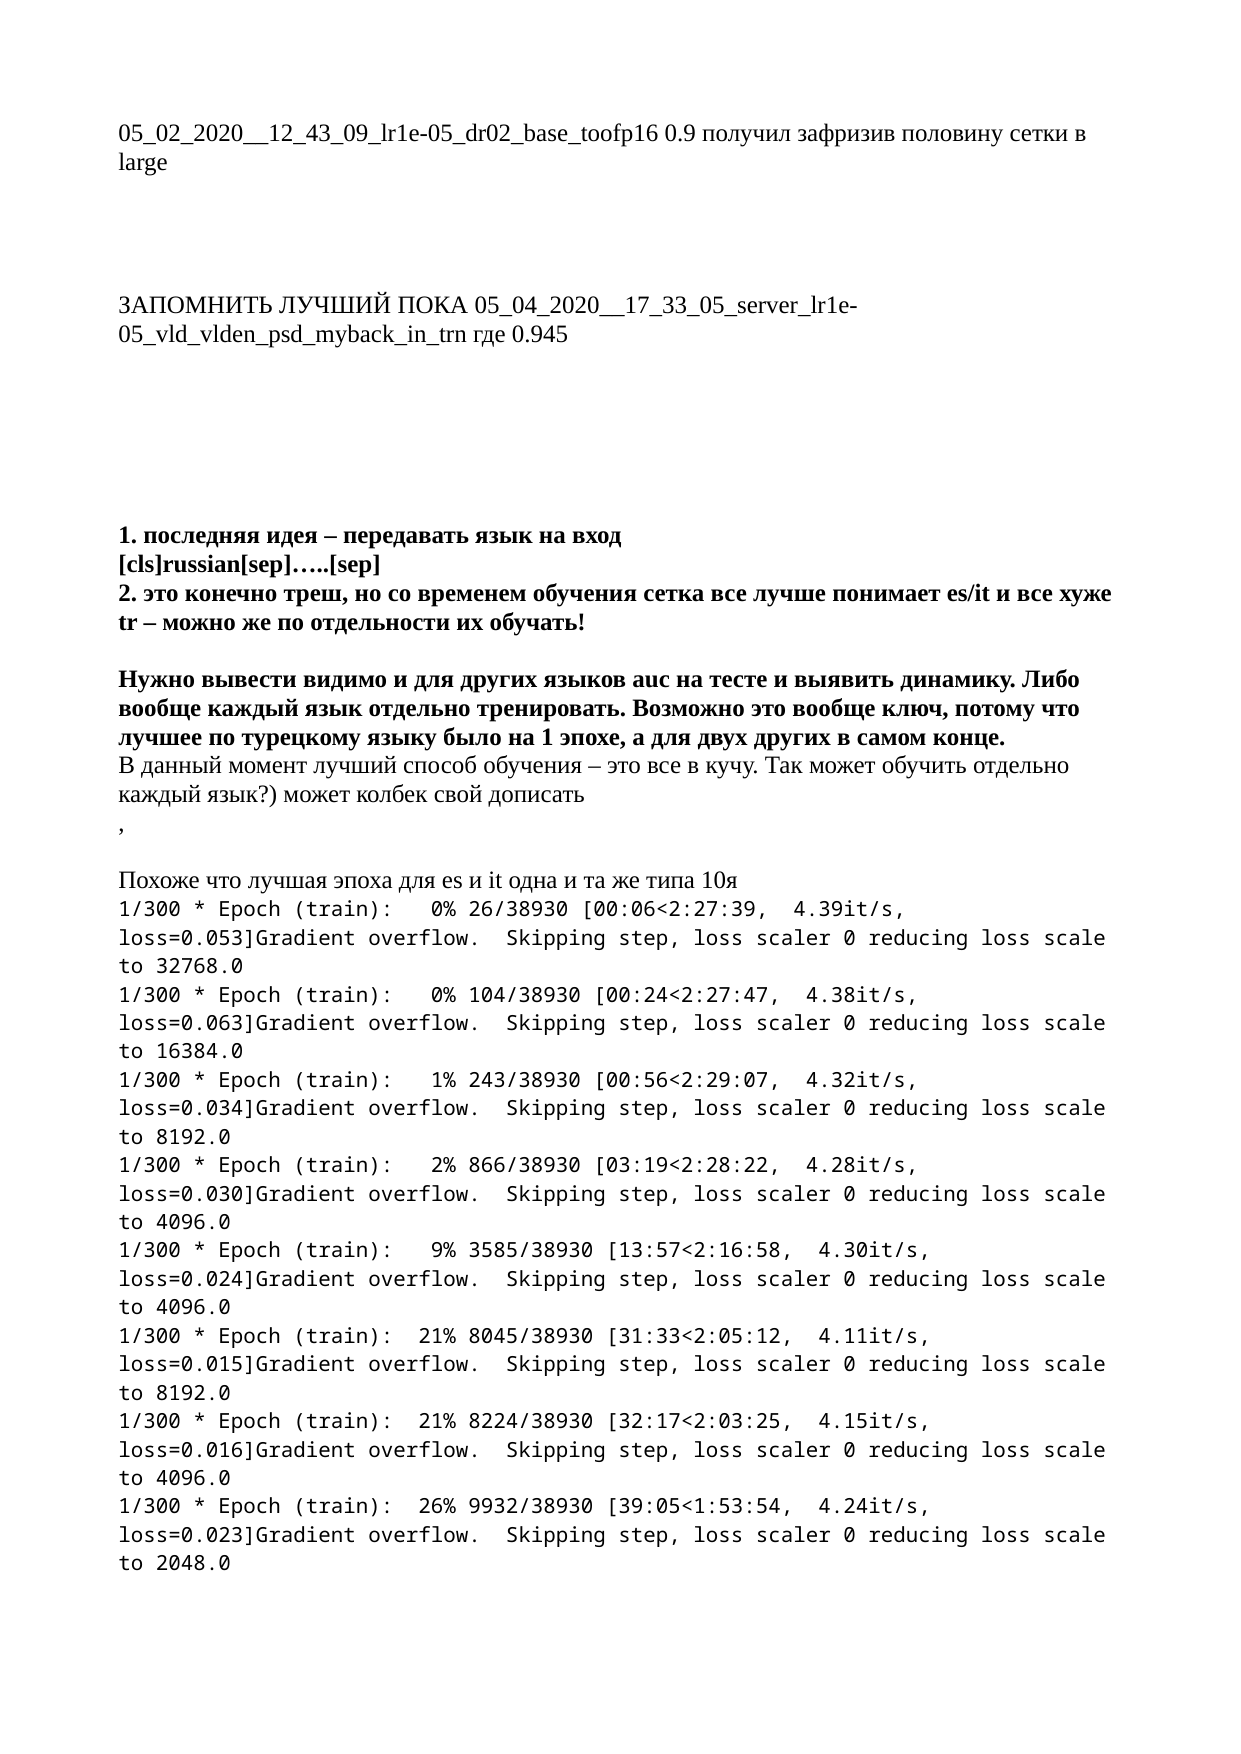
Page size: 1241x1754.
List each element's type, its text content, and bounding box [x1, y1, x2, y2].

text 1/300 * Epoch (train): 0% 104/38930 [00:24<2:27:47, 4.38it/s, loss=0.063]Gradient overflow. Skipping step, loss scaler 0 reducing loss scale to 16384.0 [118, 980, 1122, 1065]
text 1/300 * Epoch (train): 0% 26/38930 [00:06<2:27:39, 4.39it/s, loss=0.053]Gradient overflow. Skipping step, loss scaler 0 reducing loss scale to 32768.0 [118, 894, 1122, 980]
text 1/300 * Epoch (train): 21% 8045/38930 [31:33<2:05:12, 4.11it/s, loss=0.015]Gradient overflow. Skipping step, loss scaler 0 reducing loss scale to 8192.0 [118, 1321, 1122, 1406]
text ЗАПОМНИТЬ ЛУЧШИЙ ПОКА 05_04_2020__17_33_05_server_lr1e-05_vld_vlden_psd_myback_in_trn где 0.945 [118, 291, 1122, 348]
text [cls]russian[sep]…..[sep] [118, 549, 1122, 578]
text 1. последняя идея – передавать язык на вход [118, 521, 1122, 549]
text 1/300 * Epoch (train): 2% 866/38930 [03:19<2:28:22, 4.28it/s, loss=0.030]Gradient overflow. Skipping step, loss scaler 0 reducing loss scale to 4096.0 [118, 1150, 1122, 1236]
text Похоже что лучшая эпоха для es и it одна и та же типа 10я [118, 866, 1122, 894]
text 2. это конечно треш, но со временем обучения сетка все лучше понимает es/it и все хуже tr – можно же по отдельности их обучать! [118, 578, 1122, 636]
text 1/300 * Epoch (train): 26% 9932/38930 [39:05<1:53:54, 4.24it/s, loss=0.023]Gradient overflow. Skipping step, loss scaler 0 reducing loss scale to 2048.0 [118, 1492, 1122, 1577]
text 1/300 * Epoch (train): 21% 8224/38930 [32:17<2:03:25, 4.15it/s, loss=0.016]Gradient overflow. Skipping step, loss scaler 0 reducing loss scale to 4096.0 [118, 1406, 1122, 1492]
text 05_02_2020__12_43_09_lr1e-05_dr02_base_toofp16 0.9 получил зафризив половину сетки в large [118, 118, 1122, 176]
text Нужно вывести видимо и для других языков auc на тесте и выявить динамику. Либо вообще каждый язык отдельно тренировать. Возможно это вообще ключ, потому что лучшее по турецкому языку было на 1 эпохе, а для двух других в самом конце. [118, 664, 1122, 751]
text , [118, 808, 1122, 837]
text 1/300 * Epoch (train): 9% 3585/38930 [13:57<2:16:58, 4.30it/s, loss=0.024]Gradient overflow. Skipping step, loss scaler 0 reducing loss scale to 4096.0 [118, 1236, 1122, 1321]
text В данный момент лучший способ обучения – это все в кучу. Так может обучить отдельно каждый язык?) может колбек свой дописать [118, 751, 1122, 808]
text 1/300 * Epoch (train): 1% 243/38930 [00:56<2:29:07, 4.32it/s, loss=0.034]Gradient overflow. Skipping step, loss scaler 0 reducing loss scale to 8192.0 [118, 1065, 1122, 1150]
